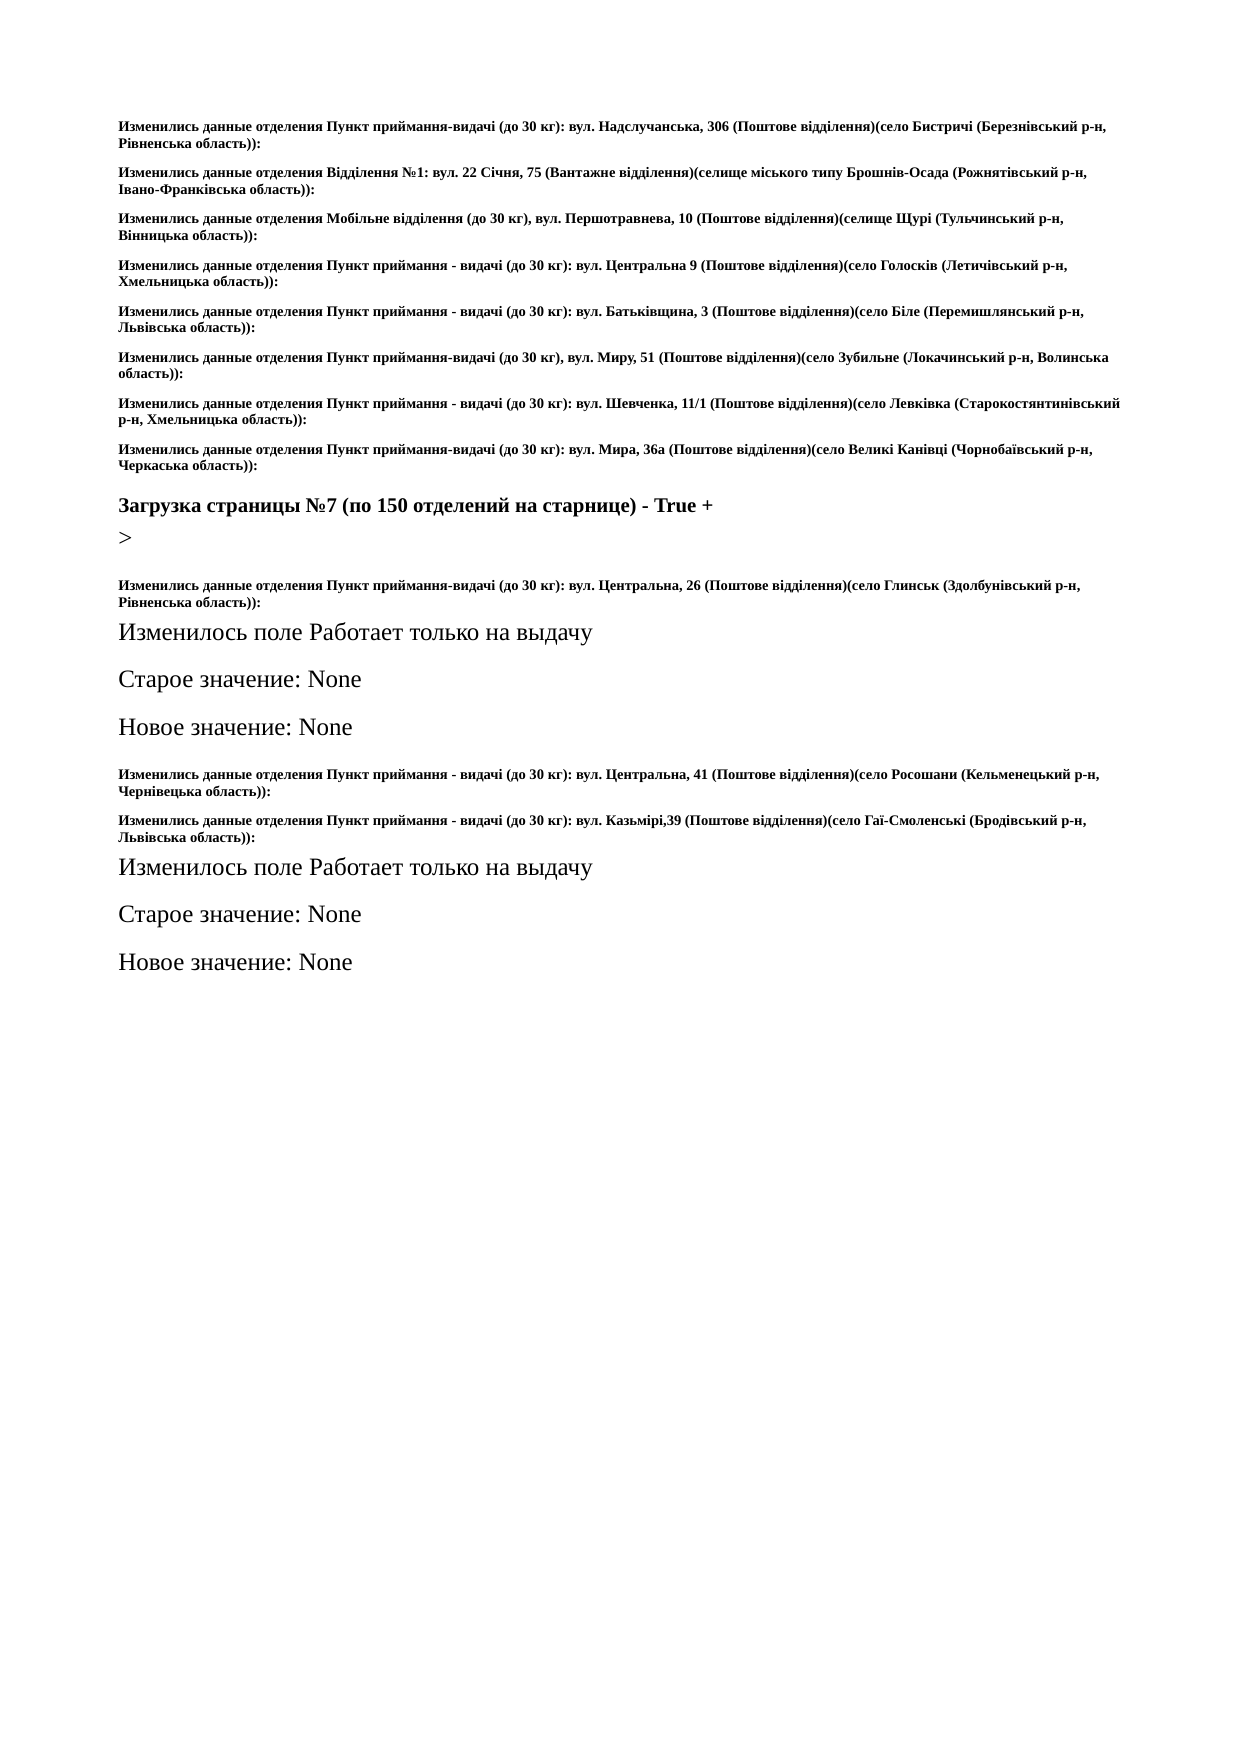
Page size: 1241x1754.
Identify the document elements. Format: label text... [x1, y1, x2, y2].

text Изменилось поле Работает только на выдачу [118, 852, 1122, 880]
text > [118, 523, 1122, 552]
subtitle Изменились данные отделения Пункт приймання - видачі (до 30 кг): вул. Шевченка, 11/1 (Поштове відділення)(село Левківка (Старокостянтинівський р-н, Хмельницька область)): [118, 394, 1122, 428]
subtitle Изменились данные отделения Пункт приймання - видачі (до 30 кг): вул. Центральна 9 (Поштове відділення)(село Голосків (Летичівський р-н, Хмельницька область)): [118, 256, 1122, 290]
subtitle Загрузка страницы №7 (по 150 отделений на старнице) - True + [118, 493, 1122, 517]
text Старое значение: None [118, 899, 1122, 928]
text Новое значение: None [118, 712, 1122, 741]
subtitle Изменились данные отделения Пункт приймання - видачі (до 30 кг): вул. Центральна, 41 (Поштове відділення)(село Росошани (Кельменецький р-н, Чернівецька область)): [118, 766, 1122, 799]
subtitle Изменились данные отделения Відділення №1: вул. 22 Січня, 75 (Вантажне відділення)(селище міського типу Брошнів-Осада (Рожнятівський р-н, Івано-Франківська область)): [118, 164, 1122, 198]
subtitle Изменились данные отделения Пункт приймання - видачі (до 30 кг): вул. Батьківщина, 3 (Поштове відділення)(село Біле (Перемишлянський р-н, Львівська область)): [118, 302, 1122, 336]
subtitle Изменились данные отделения Пункт приймання-видачі (до 30 кг): вул. Надслучанська, 306 (Поштове відділення)(село Бистричі (Березнівський р-н, Рівненська область)): [118, 118, 1122, 152]
text Старое значение: None [118, 664, 1122, 693]
subtitle Изменились данные отделения Пункт приймання-видачі (до 30 кг): вул. Мира, 36а (Поштове відділення)(село Великі Канівці (Чорнобаївський р-н, Черкаська область)): [118, 440, 1122, 474]
subtitle Изменились данные отделения Пункт приймання-видачі (до 30 кг): вул. Центральна, 26 (Поштове відділення)(село Глинськ (Здолбунівський р-н, Рівненська область)): [118, 577, 1122, 610]
text Новое значение: None [118, 947, 1122, 976]
text Изменилось поле Работает только на выдачу [118, 617, 1122, 645]
subtitle Изменились данные отделения Пункт приймання-видачі (до 30 кг), вул. Миру, 51 (Поштове відділення)(село Зубильне (Локачинський р-н, Волинська область)): [118, 348, 1122, 382]
subtitle Изменились данные отделения Пункт приймання - видачі (до 30 кг): вул. Казьмірі,39 (Поштове відділення)(село Гаї-Смоленські (Бродівський р-н, Львівська область)): [118, 812, 1122, 845]
subtitle Изменились данные отделения Мобільне відділення (до 30 кг), вул. Першотравнева, 10 (Поштове відділення)(селище Щурі (Тульчинський р-н, Вінницька область)): [118, 210, 1122, 244]
